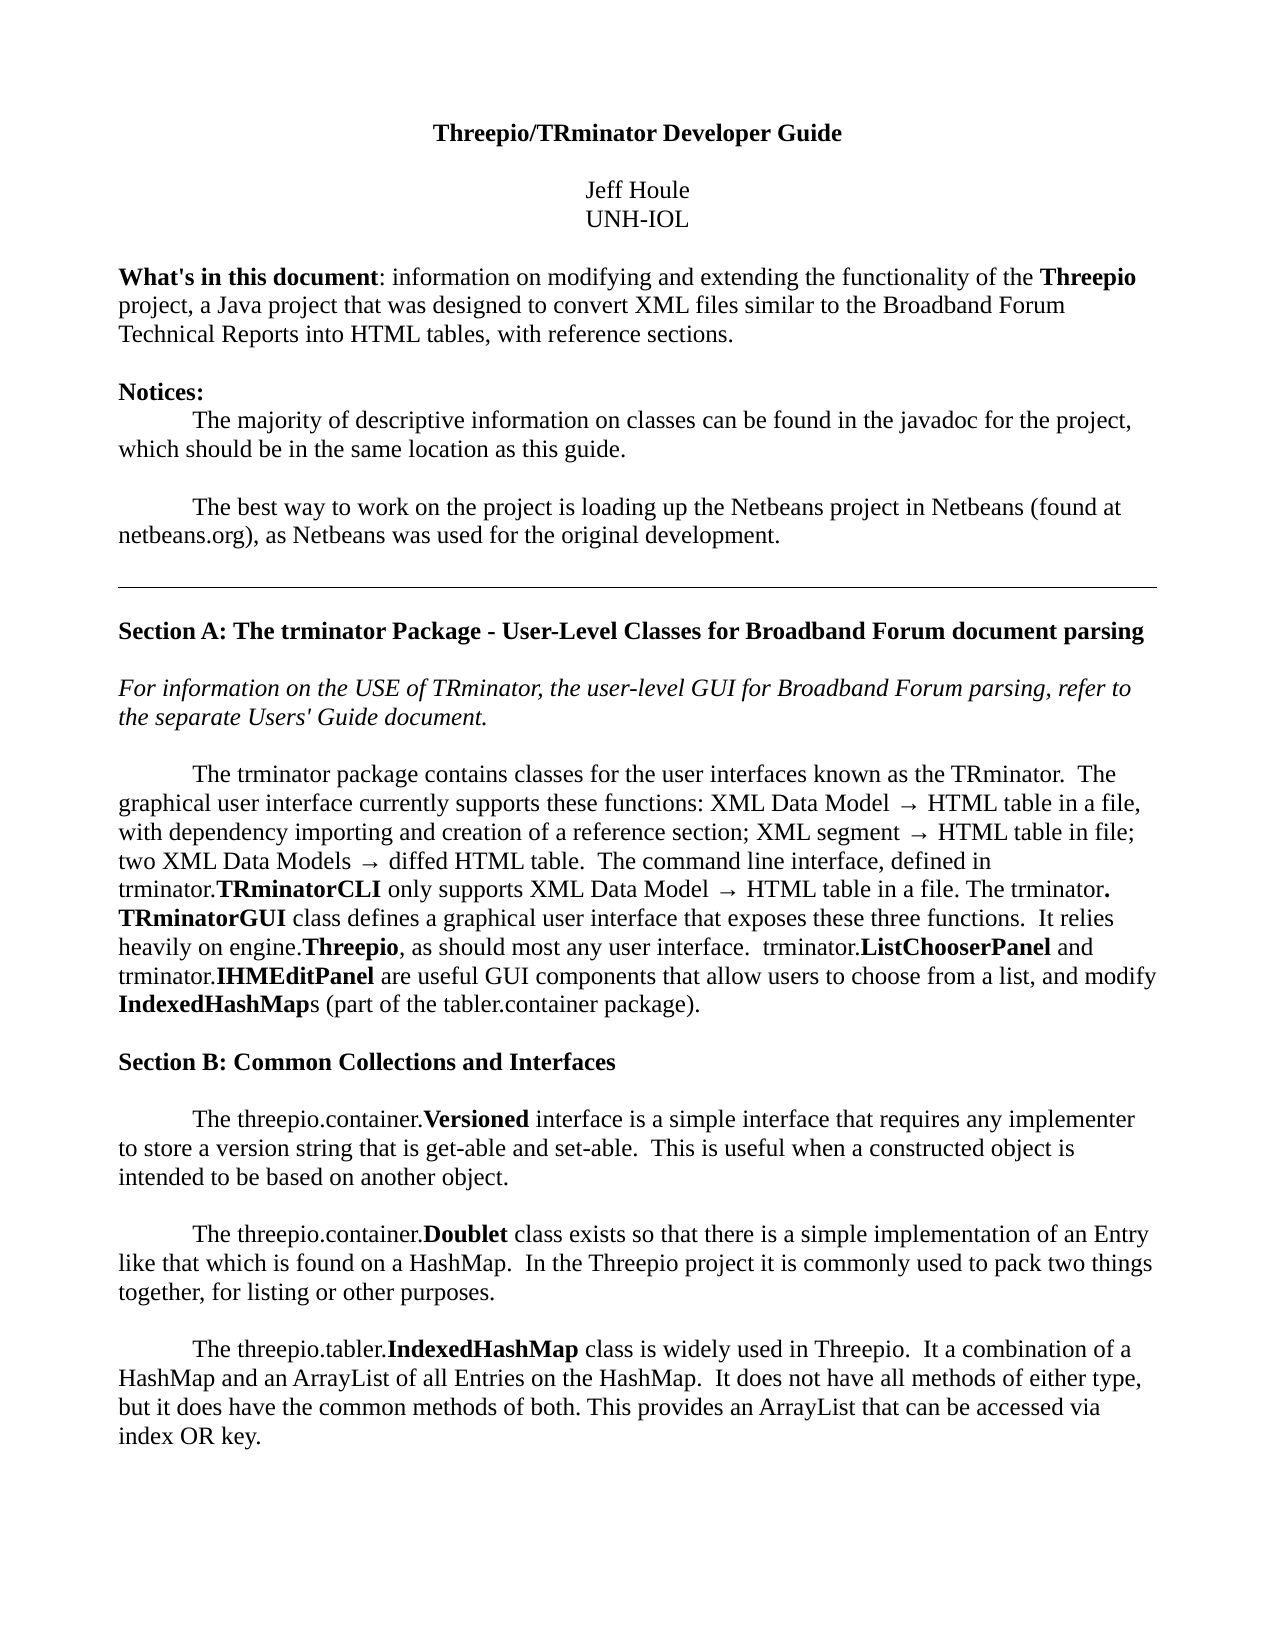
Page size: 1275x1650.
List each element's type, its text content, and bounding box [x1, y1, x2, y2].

text Section A: The trminator Package - User-Level Classes for Broadband Forum document parsing [118, 616, 1157, 644]
text Threepio/TRminator Developer Guide [118, 118, 1157, 147]
text The trminator package contains classes for the user interfaces known as the TRminator. The graphical user interface currently supports these functions: XML Data Model → HTML table in a file, with dependency importing and creation of a reference section; XML segment → HTML table in file; two XML Data Models → diffed HTML table. The command line interface, defined in trminator.TRminatorCLI only supports XML Data Model → HTML table in a file. The trminator. TRminatorGUI class defines a graphical user interface that exposes these three functions. It relies heavily on engine.Threepio, as should most any user interface. trminator.ListChooserPanel and trminator.IHMEditPanel are useful GUI components that allow users to choose from a list, and modify IndexedHashMaps (part of the tabler.container package). [118, 759, 1157, 1018]
text The threepio.container.Versioned interface is a simple interface that requires any implementer to store a version string that is get-able and set-able. This is useful when a constructed object is intended to be based on another object. [118, 1104, 1157, 1191]
text UNH-IOL [118, 204, 1157, 233]
text What's in this document: information on modifying and extending the functionality of the Threepio project, a Java project that was designed to convert XML files similar to the Broadband Forum Technical Reports into HTML tables, with reference sections. [118, 262, 1157, 348]
text Section B: Common Collections and Interfaces [118, 1047, 1157, 1076]
text Notices: [118, 377, 1157, 406]
text The best way to work on the project is loading up the Netbeans project in Netbeans (found at netbeans.org), as Netbeans was used for the original development. [118, 492, 1157, 549]
text For information on the USE of TRminator, the user-level GUI for Broadband Forum parsing, refer to the separate Users' Guide document. [118, 673, 1157, 731]
text Jeff Houle [118, 176, 1157, 204]
text The threepio.container.Doublet class exists so that there is a simple implementation of an Entry like that which is found on a HashMap. In the Threepio project it is commonly used to pack two things together, for listing or other purposes. [118, 1219, 1157, 1306]
text The threepio.tabler.IndexedHashMap class is widely used in Threepio. It a combination of a HashMap and an ArrayList of all Entries on the HashMap. It does not have all methods of either type, but it does have the common methods of both. This provides an ArrayList that can be accessed via index OR key. [118, 1334, 1157, 1449]
text The majority of descriptive information on classes can be found in the javadoc for the project, which should be in the same location as this guide. [118, 406, 1157, 463]
